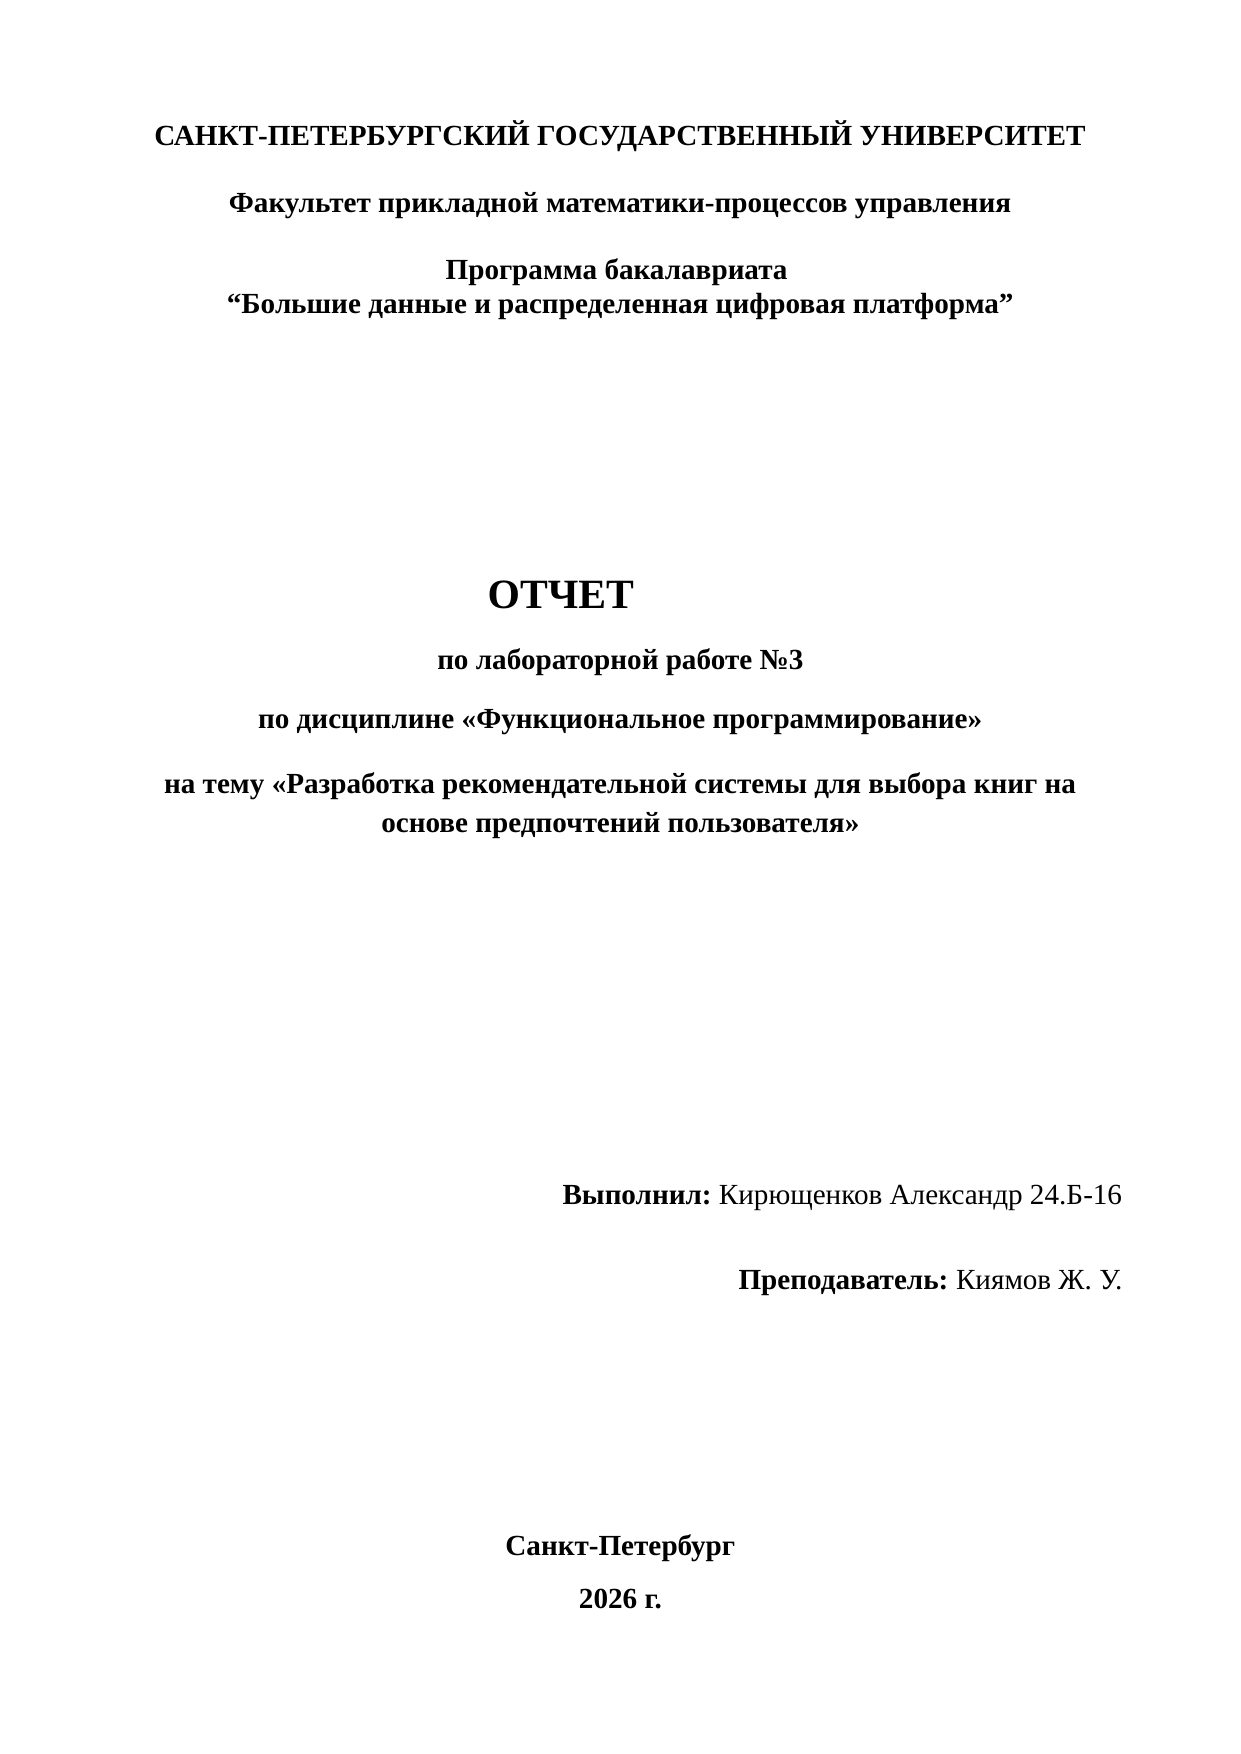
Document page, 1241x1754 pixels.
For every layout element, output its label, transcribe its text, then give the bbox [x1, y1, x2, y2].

text Программа бакалавриата [118, 252, 1122, 286]
text на тему «Разработка рекомендательной системы для выбора книг на основе предпочтений пользователя» [118, 767, 1122, 839]
text Санкт-Петербург [118, 1528, 1122, 1562]
subtitle по лабораторной работе №3 [118, 642, 1122, 676]
text Преподаватель: Киямов Ж. У. [118, 1262, 1122, 1296]
subtitle ОТЧЕТ [118, 569, 1122, 617]
text “Большие данные и распределенная цифровая платформа” [118, 286, 1122, 319]
text 2026 г. [118, 1581, 1122, 1615]
text Выполнил: Кирющенков Александр 24.Б-16 [118, 1177, 1122, 1244]
text Факультет прикладной математики-процессов управления [118, 185, 1122, 219]
subtitle по дисциплине «Функциональное программирование» [118, 701, 1122, 734]
text САНКТ-ПЕТЕРБУРГСКИЙ ГОСУДАРСТВЕННЫЙ УНИВЕРСИТЕТ [118, 118, 1122, 152]
